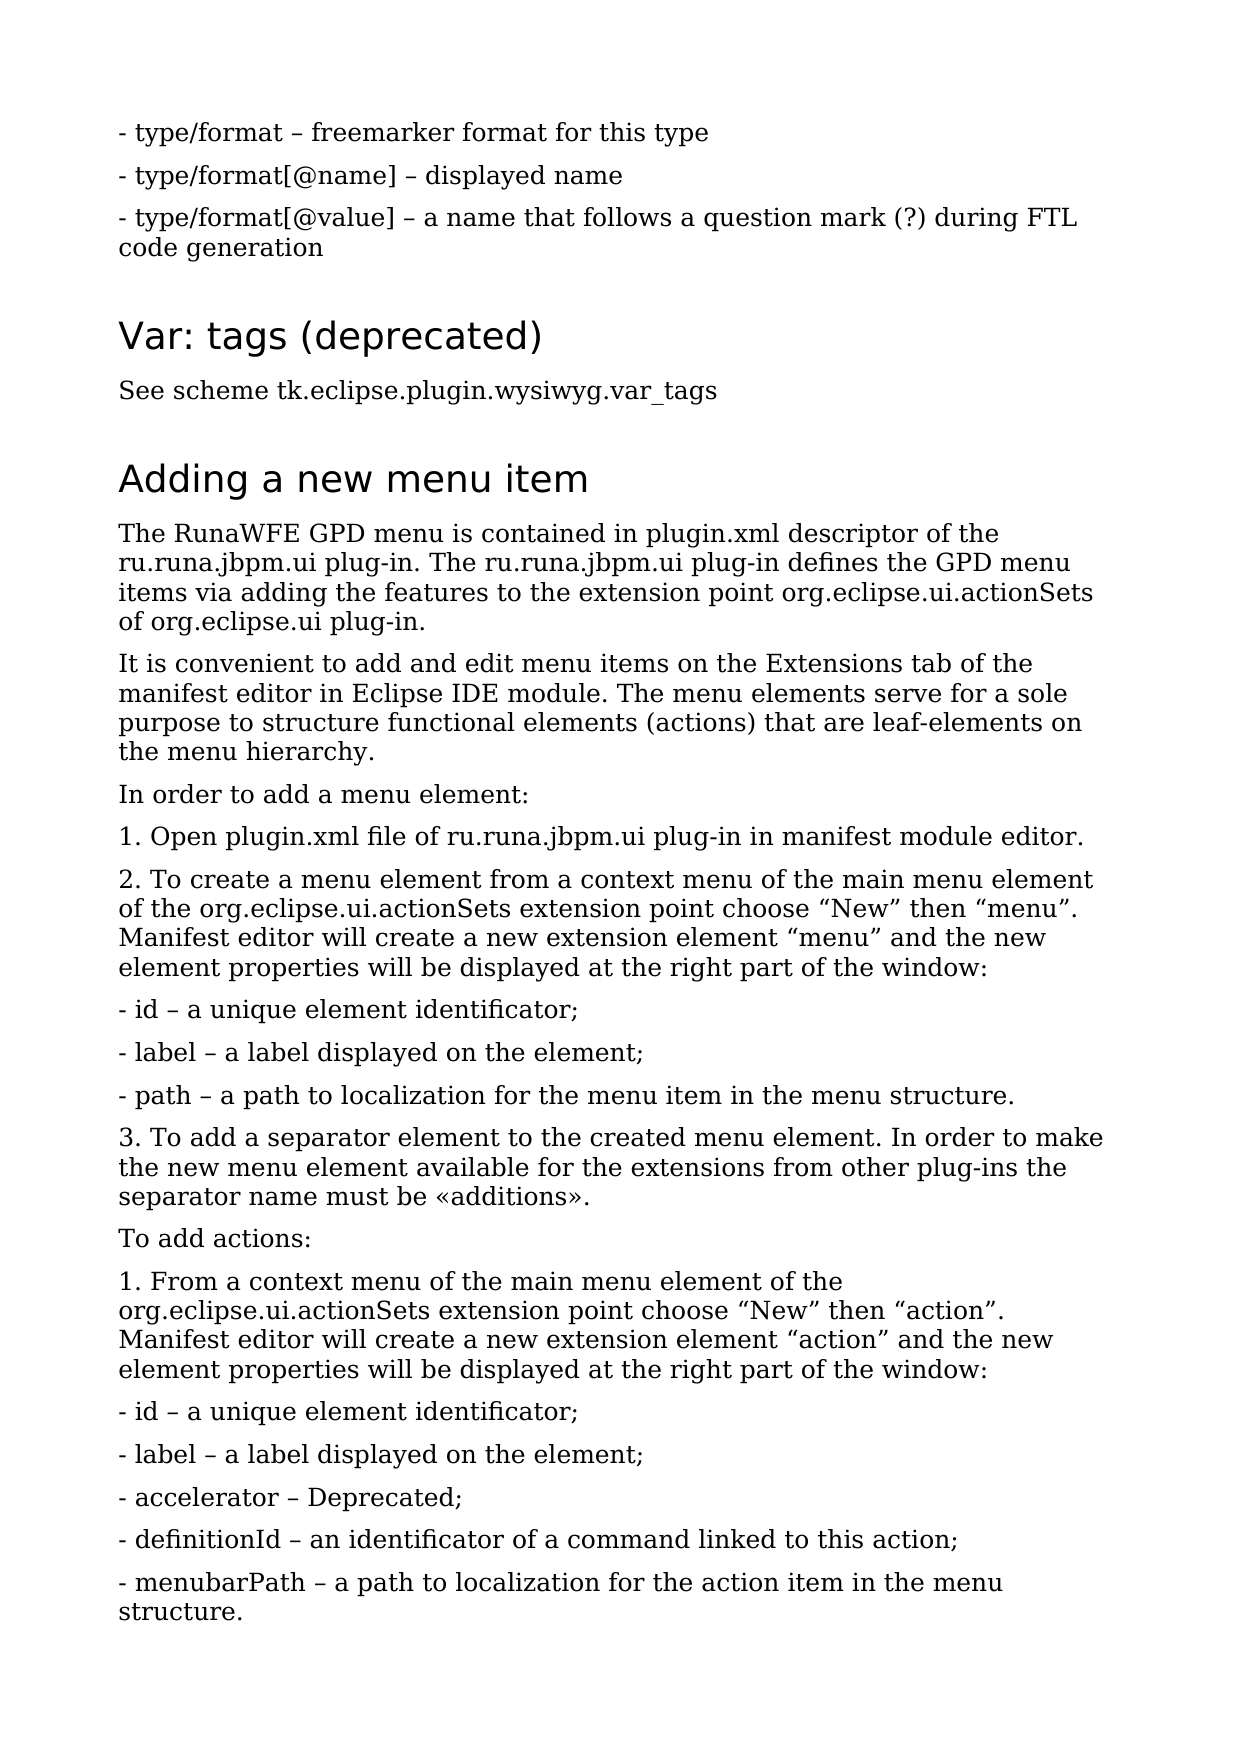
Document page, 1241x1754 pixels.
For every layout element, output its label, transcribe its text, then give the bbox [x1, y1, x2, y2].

text - label – a label displayed on the element; [118, 1440, 1122, 1469]
text - type/format – freemarker format for this type [118, 118, 1122, 147]
text To add actions: [118, 1224, 1122, 1254]
text 2. To create a menu element from a context menu of the main menu element of the org.eclipse.ui.actionSets extension point choose “New” then “menu”. Manifest editor will create a new extension element “menu” and the new element properties will be displayed at the right part of the window: [118, 865, 1122, 982]
text - path – a path to localization for the menu item in the menu structure. [118, 1081, 1122, 1110]
text - id – a unique element identificator; [118, 995, 1122, 1024]
text See scheme tk.eclipse.plugin.wysiwyg.var_tags [118, 376, 1122, 405]
text - label – a label displayed on the element; [118, 1038, 1122, 1067]
text The RunaWFE GPD menu is contained in plugin.xml descriptor of the ru.runa.jbpm.ui plug-in. The ru.runa.jbpm.ui plug-in defines the GPD menu items via adding the features to the extension point org.eclipse.ui.actionSets of org.eclipse.ui plug-in. [118, 519, 1122, 636]
text 1. Open plugin.xml file of ru.runa.jbpm.ui plug-in in manifest module editor. [118, 822, 1122, 852]
text - accelerator – Deprecated; [118, 1483, 1122, 1512]
text - id – a unique element identificator; [118, 1397, 1122, 1427]
text - type/format[@value] – a name that follows a question mark (?) during FTL code generation [118, 203, 1122, 262]
text - menubarPath – a path to localization for the action item in the menu structure. [118, 1568, 1122, 1627]
text 1. From a context menu of the main menu element of the org.eclipse.ui.actionSets extension point choose “New” then “action”. Manifest editor will create a new extension element “action” and the new element properties will be displayed at the right part of the window: [118, 1267, 1122, 1384]
text 3. To add a separator element to the created menu element. In order to make the new menu element available for the extensions from other plug-ins the separator name must be «additions». [118, 1123, 1122, 1211]
text - definitionId – an identificator of a command linked to this action; [118, 1526, 1122, 1555]
text - type/format[@name] – displayed name [118, 161, 1122, 190]
subtitle Adding a new menu item [118, 458, 1122, 501]
text It is convenient to add and edit menu items on the Extensions tab of the manifest editor in Eclipse IDE module. The menu elements serve for a sole purpose to structure functional elements (actions) that are leaf-elements on the menu hierarchy. [118, 649, 1122, 766]
subtitle Var: tags (deprecated) [118, 314, 1122, 358]
text In order to add a menu element: [118, 780, 1122, 809]
